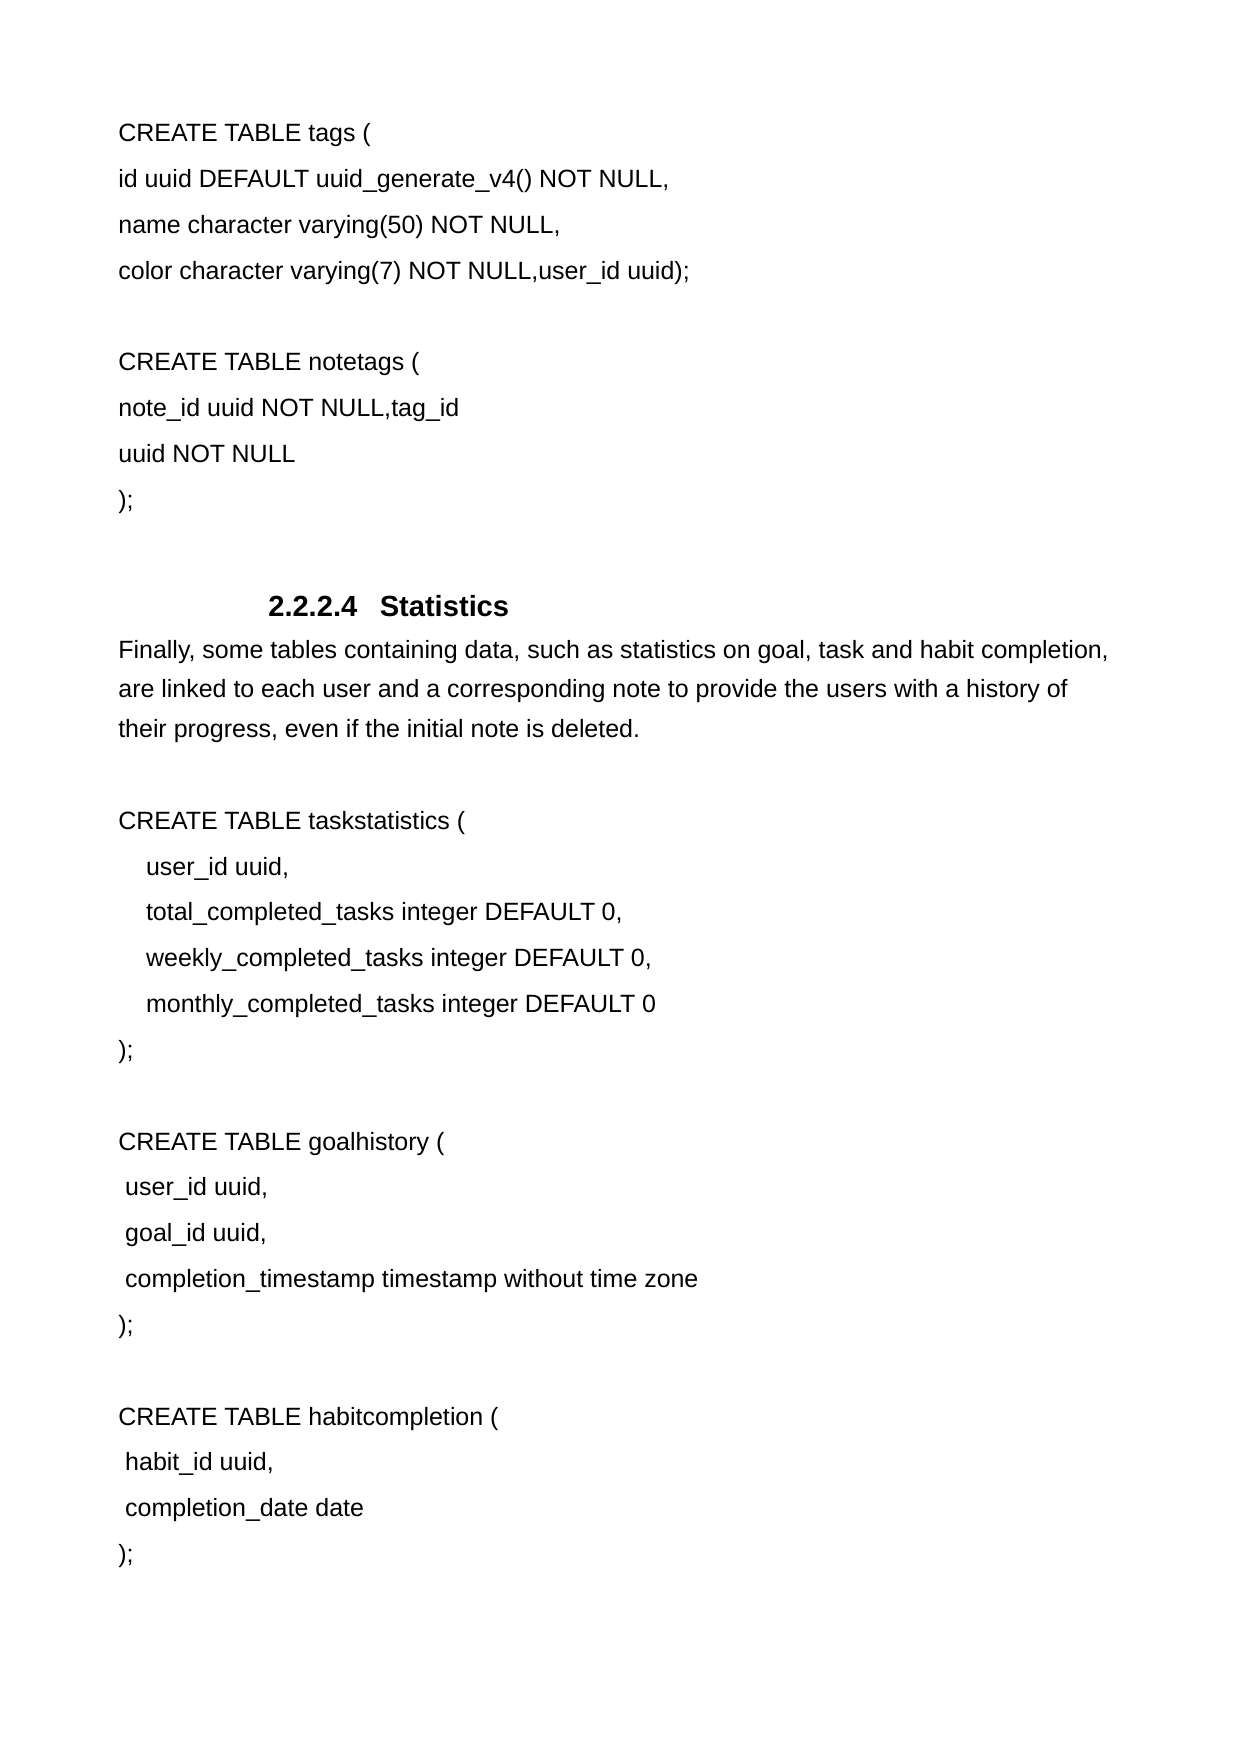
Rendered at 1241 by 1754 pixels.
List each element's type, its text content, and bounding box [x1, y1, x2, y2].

text CREATE TABLE habitcompletion ( [118, 1401, 1122, 1430]
list ); [118, 485, 1122, 513]
text weekly_completed_tasks integer DEFAULT 0, [118, 943, 1122, 972]
text CREATE TABLE taskstatistics ( [118, 806, 1122, 834]
text goal_id uuid, [118, 1218, 1122, 1247]
list CREATE TABLE tags ( [118, 118, 1122, 147]
list color character varying(7) NOT NULL,user_id uuid); [118, 256, 1122, 284]
text monthly_completed_tasks integer DEFAULT 0 [118, 989, 1122, 1018]
list Finally, some tables containing data, such as statistics on goal, task and habit completion, are linked to each user and a corresponding note to provide the users with a history of their progress, even if the initial note is deleted. [118, 635, 1122, 743]
list uuid NOT NULL [118, 439, 1122, 468]
text completion_date date [118, 1493, 1122, 1522]
text user_id uuid, [118, 1172, 1122, 1201]
text CREATE TABLE goalhistory ( [118, 1126, 1122, 1155]
text user_id uuid, [118, 851, 1122, 880]
list CREATE TABLE notetags ( [118, 347, 1122, 376]
text total_completed_tasks integer DEFAULT 0, [118, 897, 1122, 926]
text habit_id uuid, [118, 1447, 1122, 1476]
text ); [118, 1310, 1122, 1338]
text completion_timestamp timestamp without time zone [118, 1264, 1122, 1293]
list name character varying(50) NOT NULL, [118, 210, 1122, 238]
text ); [118, 1539, 1122, 1568]
subtitle Statistics [268, 589, 1122, 622]
list id uuid DEFAULT uuid_generate_v4() NOT NULL, [118, 164, 1122, 193]
text ); [118, 1035, 1122, 1063]
list note_id uuid NOT NULL,tag_id [118, 393, 1122, 422]
